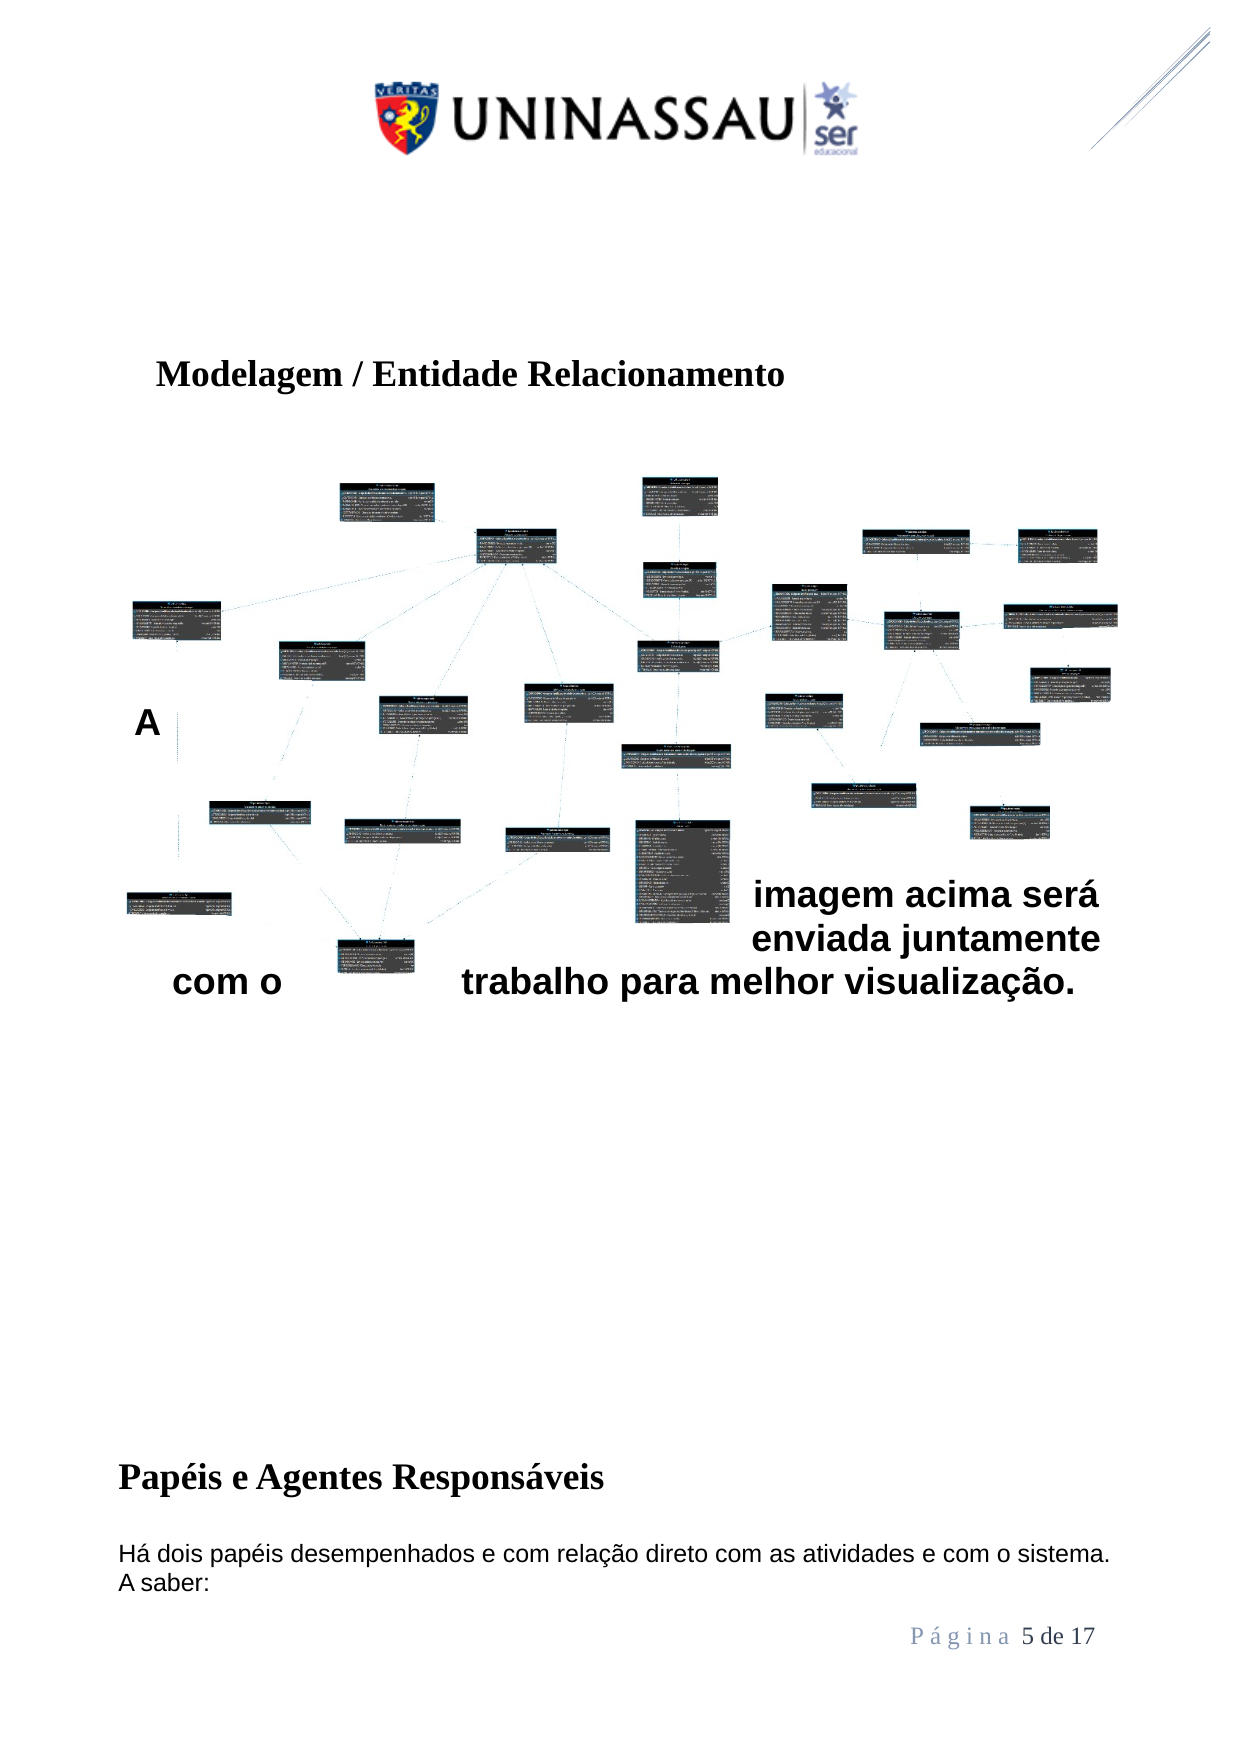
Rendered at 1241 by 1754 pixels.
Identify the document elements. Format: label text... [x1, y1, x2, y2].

text A imagem acima será enviada juntamente com o trabalho para melhor visualização. [118, 700, 1122, 1002]
text Há dois papéis desempenhados e com relação direto com as atividades e com o sistema. A saber: [118, 1539, 1122, 1596]
subtitle Papéis e Agentes Responsáveis [118, 1454, 1122, 1498]
subtitle Modelagem / Entidade Relacionamento [156, 351, 1122, 394]
